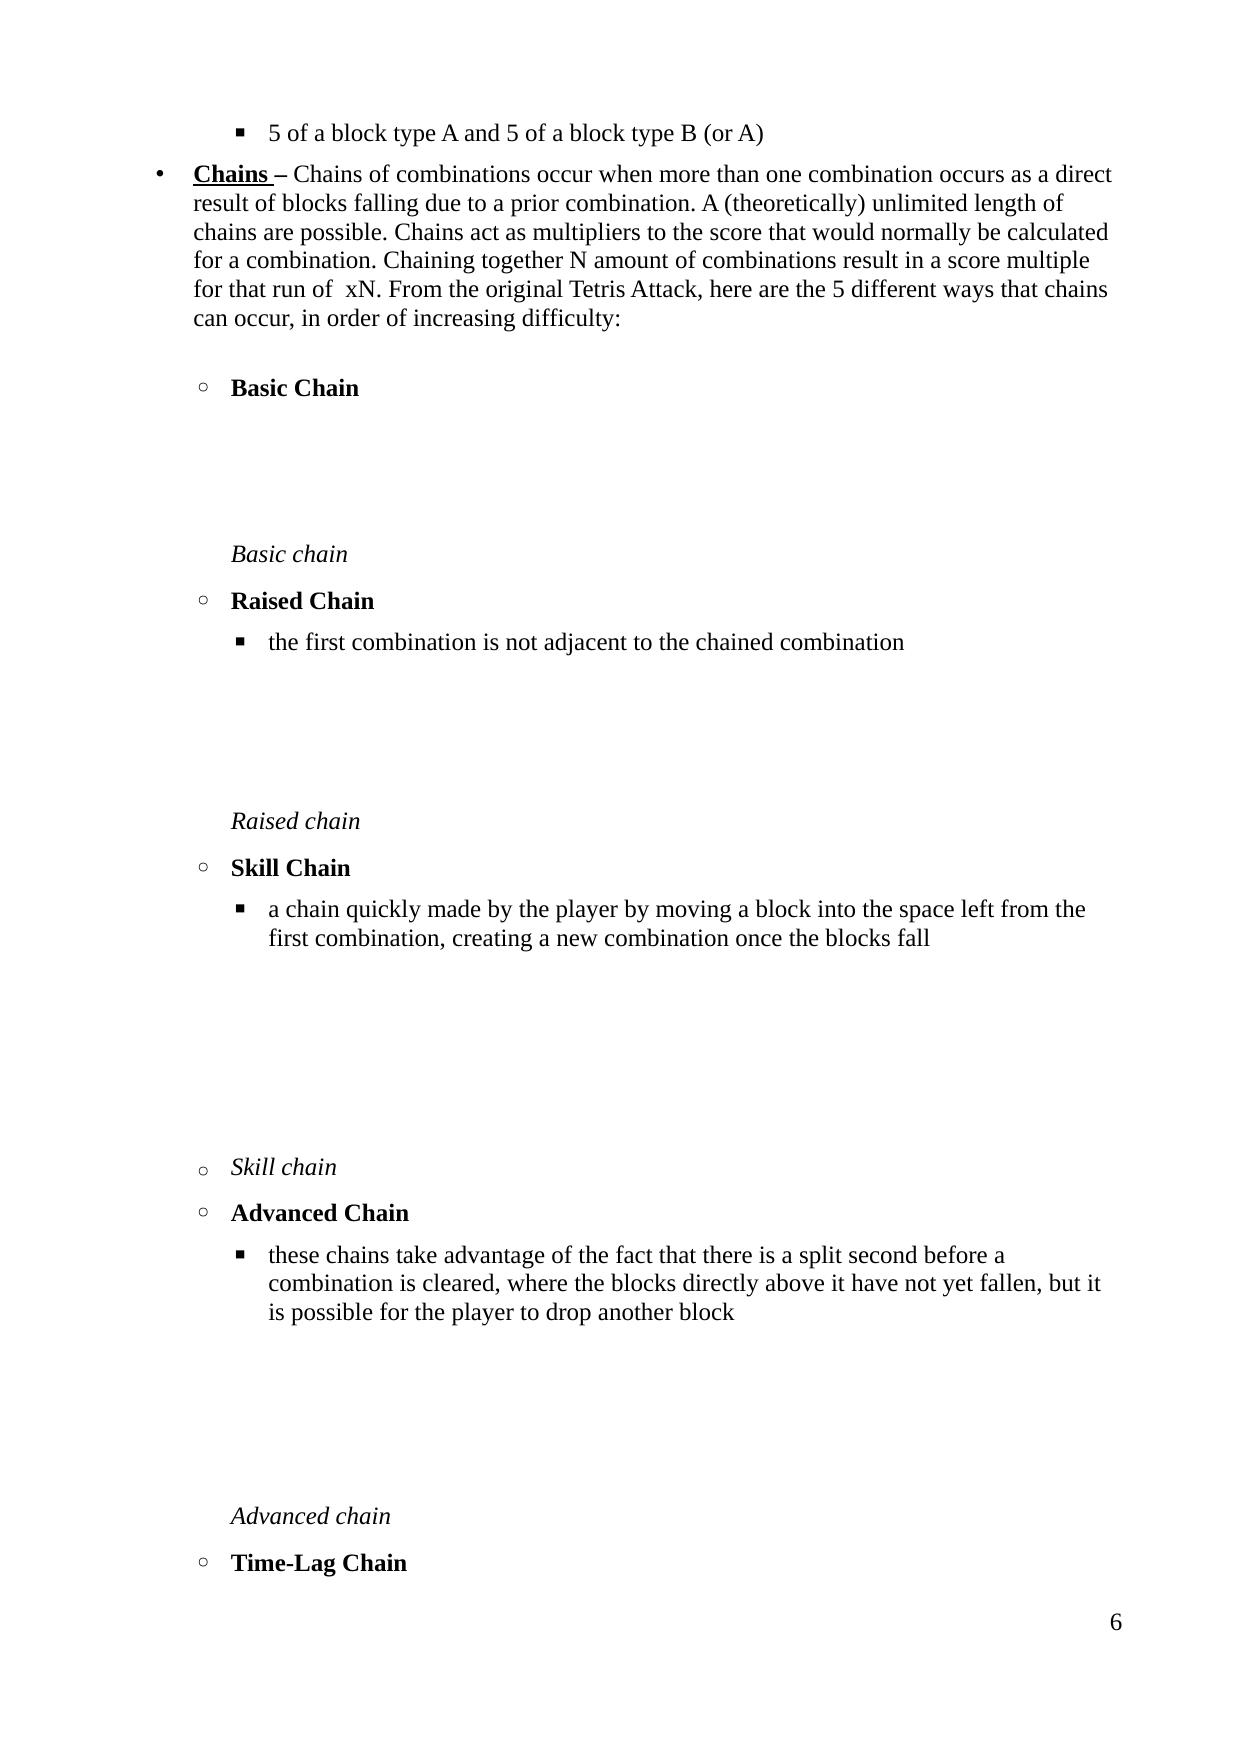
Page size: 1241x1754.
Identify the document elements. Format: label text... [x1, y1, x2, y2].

list Raised chain [231, 681, 731, 835]
list 5 of a block type A and 5 of a block type B (or A) [231, 118, 1122, 147]
list Basic chain [231, 414, 1081, 568]
list these chains take advantage of the fact that there is a split second before a combination is cleared, where the blocks directly above it have not yet fallen, but it is possible for the player to drop another block [231, 1240, 1122, 1326]
list Time-Lag Chain [193, 1548, 1122, 1576]
list Raised Chain [193, 586, 1122, 615]
list Basic Chain [193, 373, 1122, 574]
list Skill Chain [193, 853, 1122, 882]
list Skill chain [231, 977, 706, 1181]
list Advanced Chain [193, 1198, 1122, 1227]
list Chains – Chains of combinations occur when more than one combination occurs as a direct result of blocks falling due to a prior combination. A (theoretically) unlimited length of chains are possible. Chains act as multipliers to the score that would normally be calculated for a combination. Chaining together N amount of combinations result in a score multiple for that run of xN. From the original Tetris Attack, here are the 5 different ways that chains can occur, in order of increasing difficulty: [156, 159, 1122, 361]
list the first combination is not adjacent to the chained combination [231, 627, 1122, 656]
list Advanced chain [231, 1351, 906, 1530]
list a chain quickly made by the player by moving a block into the space left from the first combination, creating a new combination once the blocks fall [231, 894, 1122, 952]
